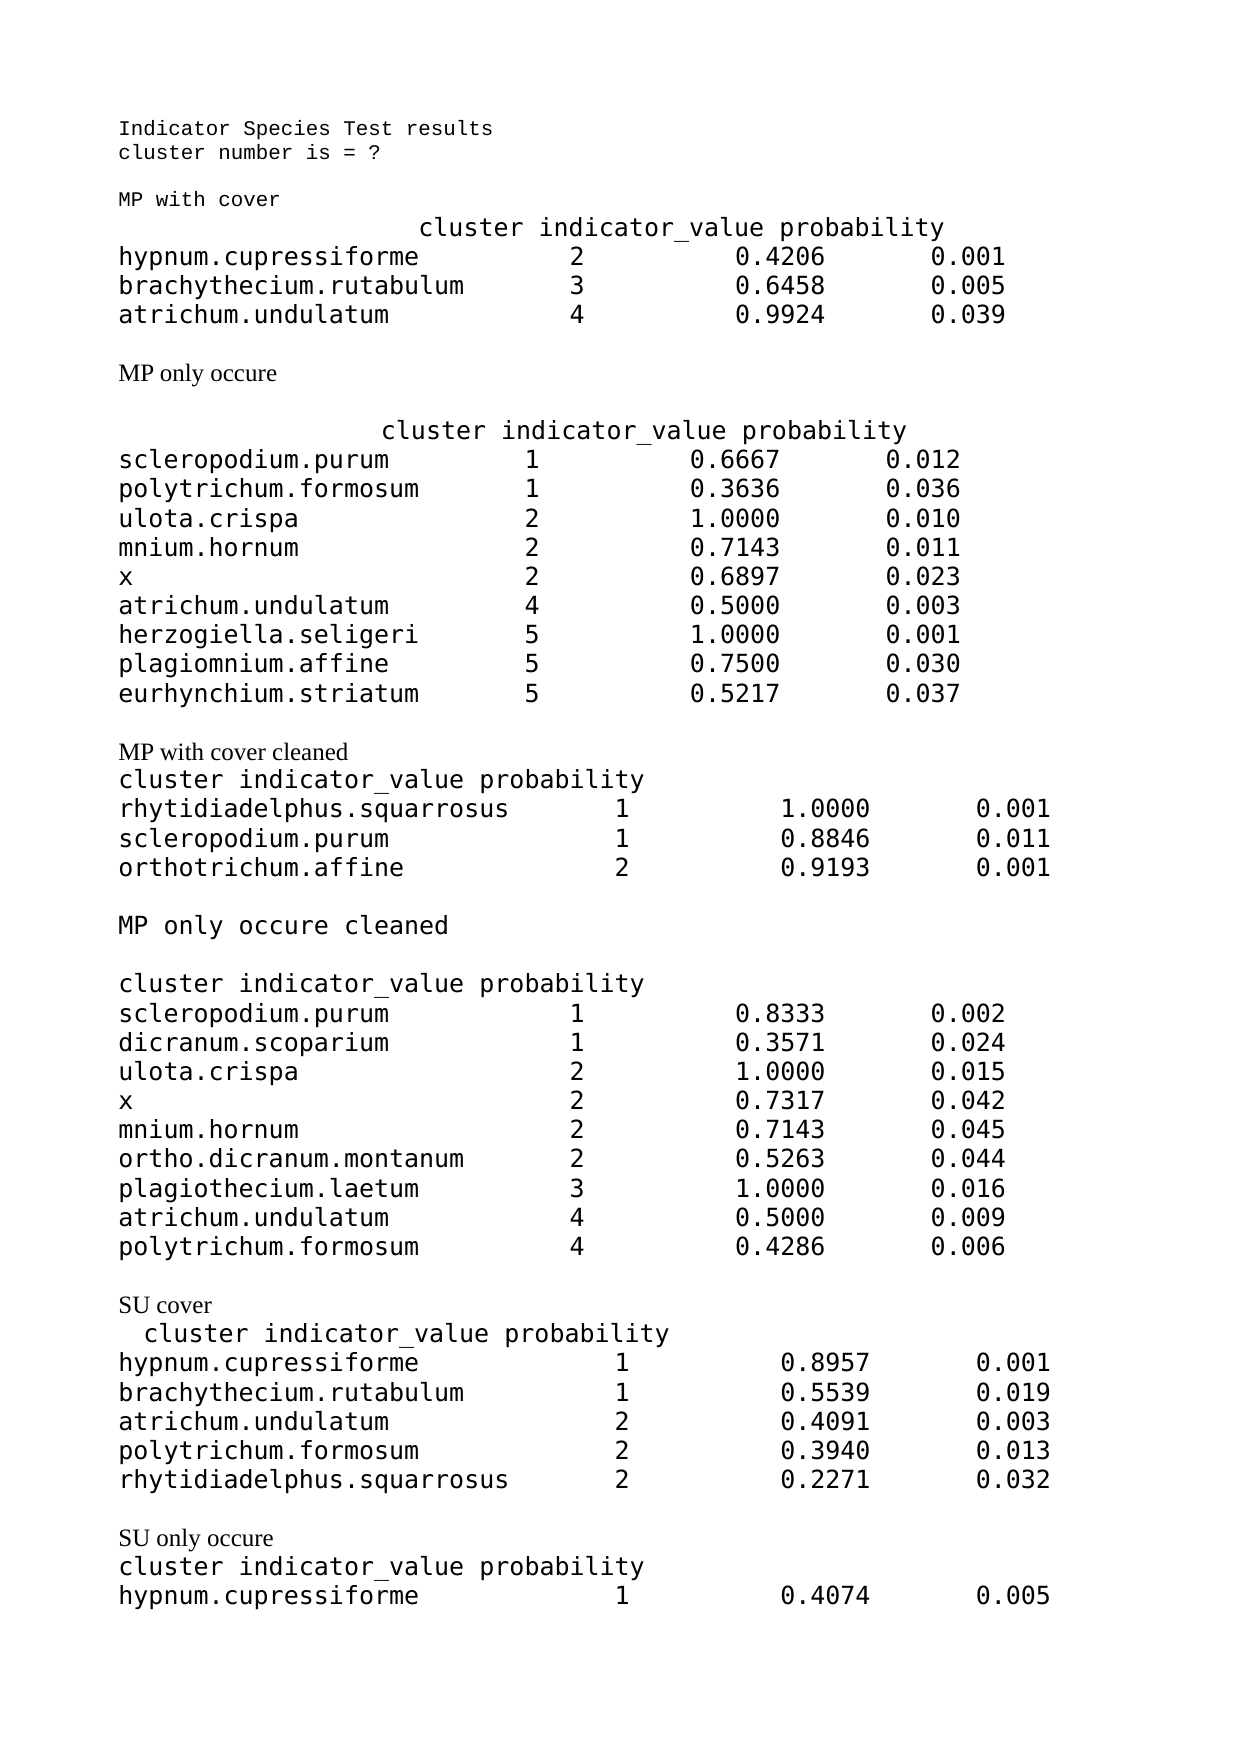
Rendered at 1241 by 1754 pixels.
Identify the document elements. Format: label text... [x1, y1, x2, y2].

text mnium.hornum 2 0.7143 0.045 [118, 1115, 1122, 1144]
text cluster number is = ? [118, 142, 1122, 165]
text dicranum.scoparium 1 0.3571 0.024 [118, 1028, 1122, 1057]
text plagiomnium.affine 5 0.7500 0.030 [118, 649, 1122, 679]
text scleropodium.purum 1 0.8333 0.002 [118, 999, 1122, 1028]
text herzogiella.seligeri 5 1.0000 0.001 [118, 620, 1122, 649]
text cluster indicator_value probability [118, 1319, 1122, 1349]
text mnium.hornum 2 0.7143 0.011 [118, 533, 1122, 562]
text atrichum.undulatum 4 0.9924 0.039 [118, 301, 1122, 330]
text brachythecium.rutabulum 1 0.5539 0.019 [118, 1378, 1122, 1407]
text cluster indicator_value probability [118, 1552, 1122, 1581]
text rhytidiadelphus.squarrosus 2 0.2271 0.032 [118, 1465, 1122, 1494]
text ulota.crispa 2 1.0000 0.010 [118, 504, 1122, 533]
text atrichum.undulatum 2 0.4091 0.003 [118, 1407, 1122, 1436]
text hypnum.cupressiforme 2 0.4206 0.001 [118, 242, 1122, 271]
text polytrichum.formosum 2 0.3940 0.013 [118, 1436, 1122, 1465]
text polytrichum.formosum 4 0.4286 0.006 [118, 1232, 1122, 1261]
text Indicator Species Test results [118, 118, 1122, 142]
text MP only occure cleaned [118, 911, 1122, 940]
text x 2 0.7317 0.042 [118, 1086, 1122, 1115]
text brachythecium.rutabulum 3 0.6458 0.005 [118, 271, 1122, 301]
text hypnum.cupressiforme 1 0.4074 0.005 [118, 1581, 1122, 1610]
text ortho.dicranum.montanum 2 0.5263 0.044 [118, 1144, 1122, 1174]
text cluster indicator_value probability [118, 416, 1122, 445]
text cluster indicator_value probability [118, 969, 1122, 999]
text SU cover [118, 1290, 1122, 1319]
text rhytidiadelphus.squarrosus 1 1.0000 0.001 [118, 794, 1122, 824]
text x 2 0.6897 0.023 [118, 562, 1122, 591]
text plagiothecium.laetum 3 1.0000 0.016 [118, 1174, 1122, 1203]
text orthotrichum.affine 2 0.9193 0.001 [118, 853, 1122, 882]
text scleropodium.purum 1 0.6667 0.012 [118, 445, 1122, 474]
text atrichum.undulatum 4 0.5000 0.009 [118, 1203, 1122, 1232]
text atrichum.undulatum 4 0.5000 0.003 [118, 591, 1122, 620]
text MP with cover cleaned [118, 737, 1122, 765]
text eurhynchium.striatum 5 0.5217 0.037 [118, 679, 1122, 708]
text cluster indicator_value probability [118, 213, 1122, 242]
text ulota.crispa 2 1.0000 0.015 [118, 1057, 1122, 1086]
text MP only occure [118, 358, 1122, 387]
text scleropodium.purum 1 0.8846 0.011 [118, 824, 1122, 853]
text hypnum.cupressiforme 1 0.8957 0.001 [118, 1349, 1122, 1378]
text SU only occure [118, 1523, 1122, 1552]
text MP with cover [118, 189, 1122, 213]
text cluster indicator_value probability [118, 765, 1122, 794]
text polytrichum.formosum 1 0.3636 0.036 [118, 474, 1122, 504]
